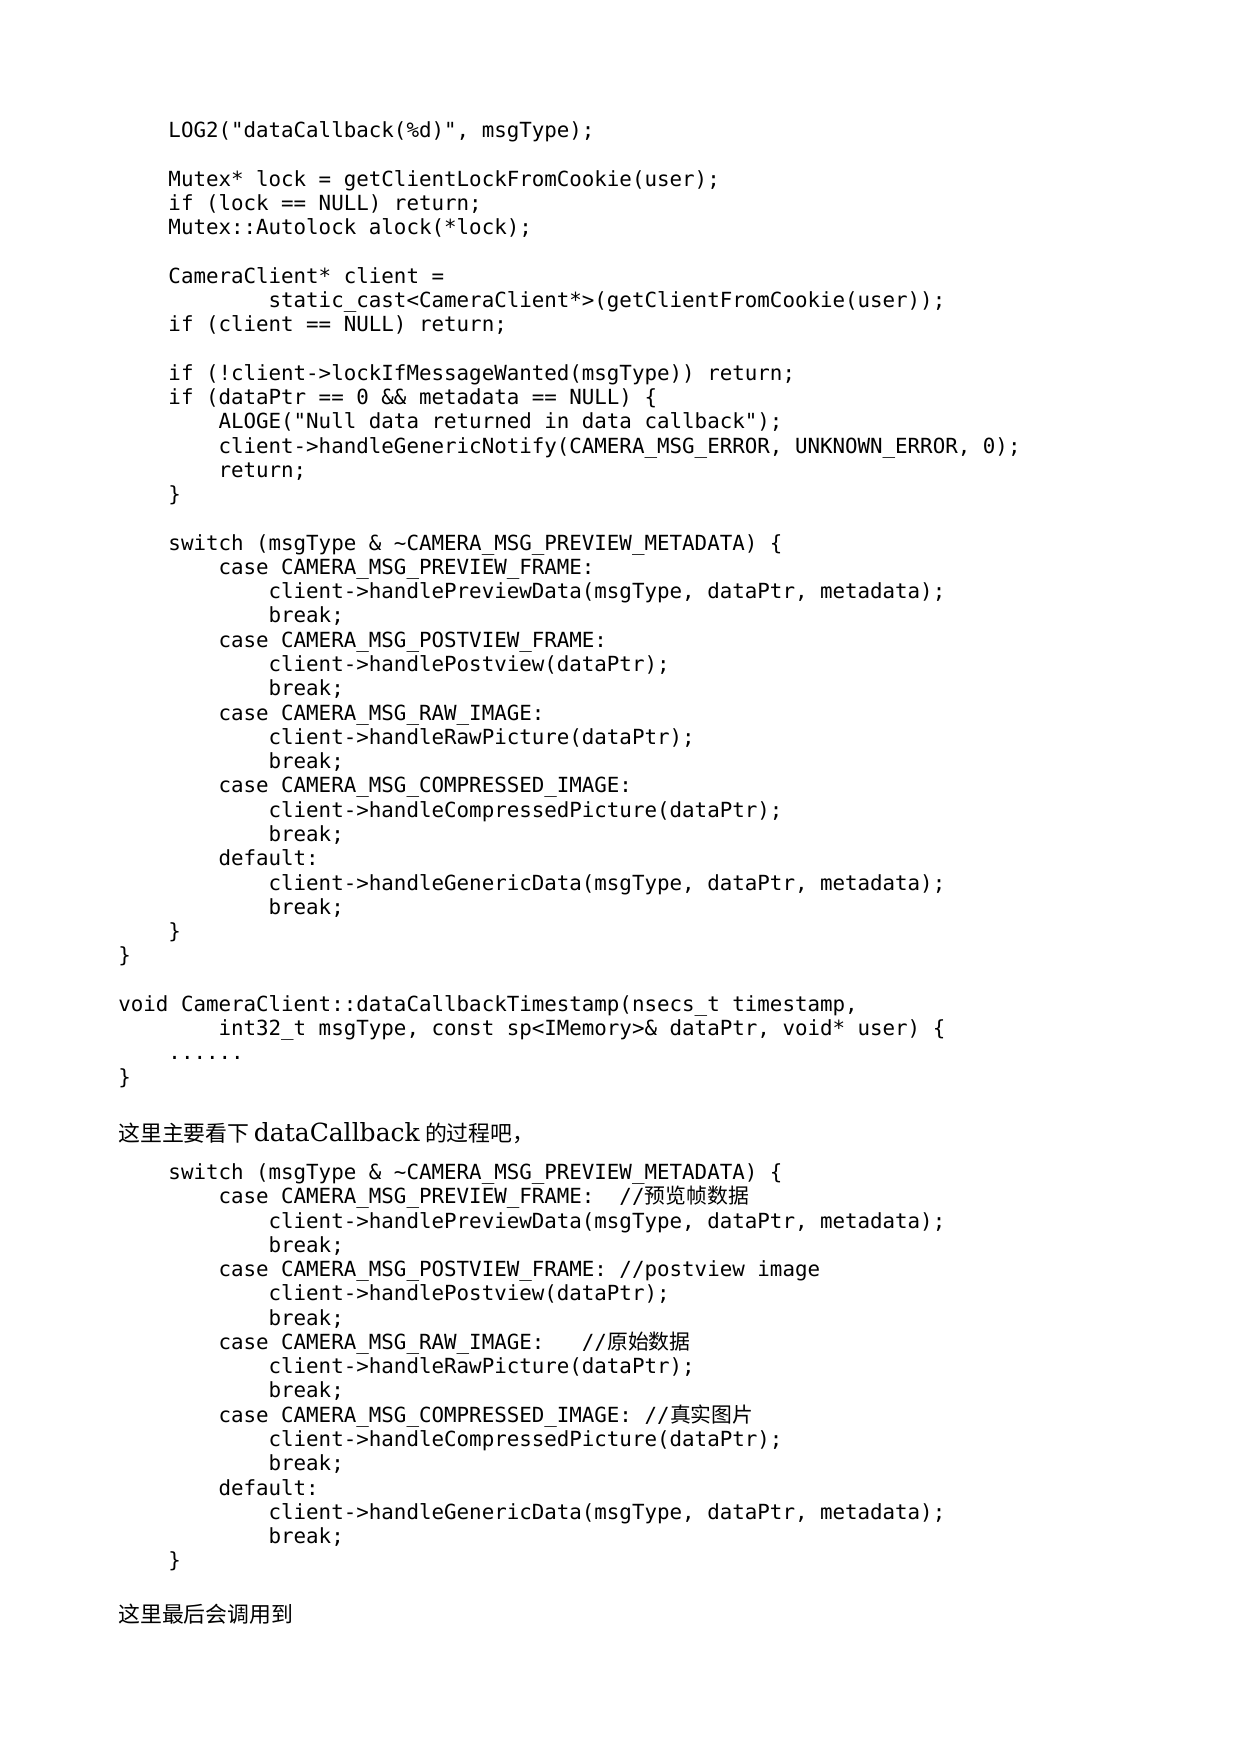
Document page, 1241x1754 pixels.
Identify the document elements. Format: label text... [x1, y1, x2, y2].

text ALOGE("Null data returned in data callback"); [118, 409, 1122, 434]
text client->handlePostview(dataPtr); [118, 652, 1122, 676]
text LOG2("dataCallback(%d)", msgType); [118, 118, 1122, 142]
text case CAMERA_MSG_PREVIEW_FRAME: //预览帧数据 [118, 1184, 1122, 1209]
text if (lock == NULL) return; [118, 191, 1122, 215]
text client->handleGenericData(msgType, dataPtr, metadata); [118, 871, 1122, 895]
text case CAMERA_MSG_RAW_IMAGE: //原始数据 [118, 1330, 1122, 1354]
text client->handlePreviewData(msgType, dataPtr, metadata); [118, 579, 1122, 603]
text client->handlePreviewData(msgType, dataPtr, metadata); [118, 1209, 1122, 1233]
text return; [118, 458, 1122, 482]
text case CAMERA_MSG_COMPRESSED_IMAGE: //真实图片 [118, 1403, 1122, 1427]
text case CAMERA_MSG_POSTVIEW_FRAME: [118, 628, 1122, 652]
text } [118, 1548, 1122, 1573]
text client->handlePostview(dataPtr); [118, 1281, 1122, 1306]
text } [118, 919, 1122, 943]
text client->handleGenericData(msgType, dataPtr, metadata); [118, 1500, 1122, 1524]
text switch (msgType & ~CAMERA_MSG_PREVIEW_METADATA) { [118, 1160, 1122, 1184]
text if (!client->lockIfMessageWanted(msgType)) return; [118, 361, 1122, 385]
text case CAMERA_MSG_RAW_IMAGE: [118, 701, 1122, 725]
text break; [118, 895, 1122, 919]
text void CameraClient::dataCallbackTimestamp(nsecs_t timestamp, [118, 992, 1122, 1016]
text client->handleGenericNotify(CAMERA_MSG_ERROR, UNKNOWN_ERROR, 0); [118, 434, 1122, 458]
text break; [118, 676, 1122, 701]
text break; [118, 1233, 1122, 1257]
text default: [118, 1476, 1122, 1500]
text static_cast<CameraClient*>(getClientFromCookie(user)); [118, 288, 1122, 312]
text if (dataPtr == 0 && metadata == NULL) { [118, 385, 1122, 409]
text client->handleRawPicture(dataPtr); [118, 1354, 1122, 1378]
text case CAMERA_MSG_COMPRESSED_IMAGE: [118, 773, 1122, 798]
text CameraClient* client = [118, 264, 1122, 288]
text } [118, 1065, 1122, 1089]
text break; [118, 603, 1122, 628]
text break; [118, 1524, 1122, 1548]
text 这里最后会调用到 [118, 1602, 1122, 1628]
text } [118, 943, 1122, 968]
text ...... [118, 1040, 1122, 1065]
text client->handleRawPicture(dataPtr); [118, 725, 1122, 749]
text client->handleCompressedPicture(dataPtr); [118, 798, 1122, 822]
text break; [118, 1451, 1122, 1476]
text default: [118, 846, 1122, 871]
text case CAMERA_MSG_PREVIEW_FRAME: [118, 555, 1122, 579]
text client->handleCompressedPicture(dataPtr); [118, 1427, 1122, 1451]
text switch (msgType & ~CAMERA_MSG_PREVIEW_METADATA) { [118, 531, 1122, 555]
text case CAMERA_MSG_POSTVIEW_FRAME: //postview image [118, 1257, 1122, 1281]
text } [118, 482, 1122, 506]
text Mutex::Autolock alock(*lock); [118, 215, 1122, 239]
text Mutex* lock = getClientLockFromCookie(user); [118, 167, 1122, 191]
text if (client == NULL) return; [118, 312, 1122, 337]
text break; [118, 1306, 1122, 1330]
text 这里主要看下dataCallback的过程吧， [118, 1118, 1122, 1148]
text break; [118, 822, 1122, 846]
text int32_t msgType, const sp<IMemory>& dataPtr, void* user) { [118, 1016, 1122, 1040]
text break; [118, 749, 1122, 773]
text break; [118, 1378, 1122, 1403]
